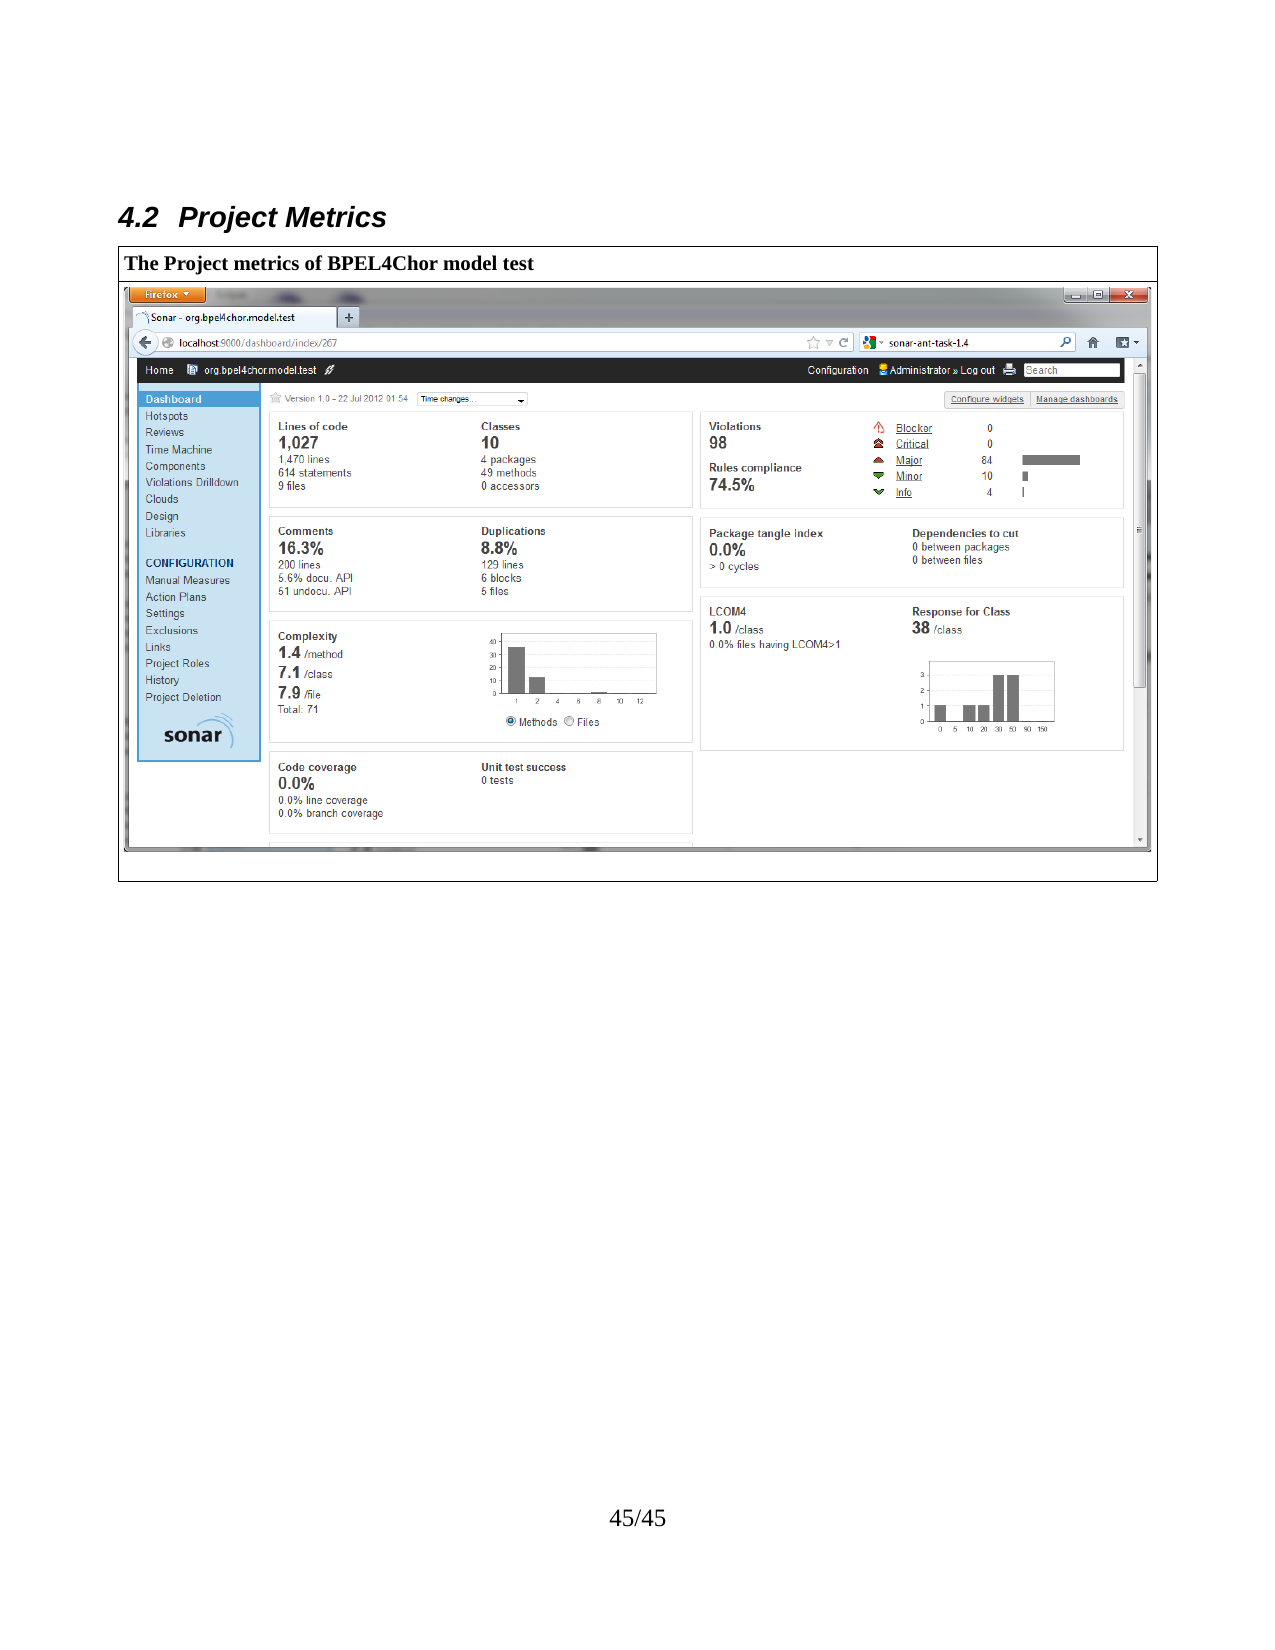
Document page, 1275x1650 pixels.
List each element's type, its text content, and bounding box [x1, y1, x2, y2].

picture [123, 287, 1152, 852]
table_cell [119, 282, 1157, 881]
subtitle Project Metrics [118, 201, 1157, 234]
table_header The Project metrics of BPEL4Chor model test [119, 247, 1157, 281]
